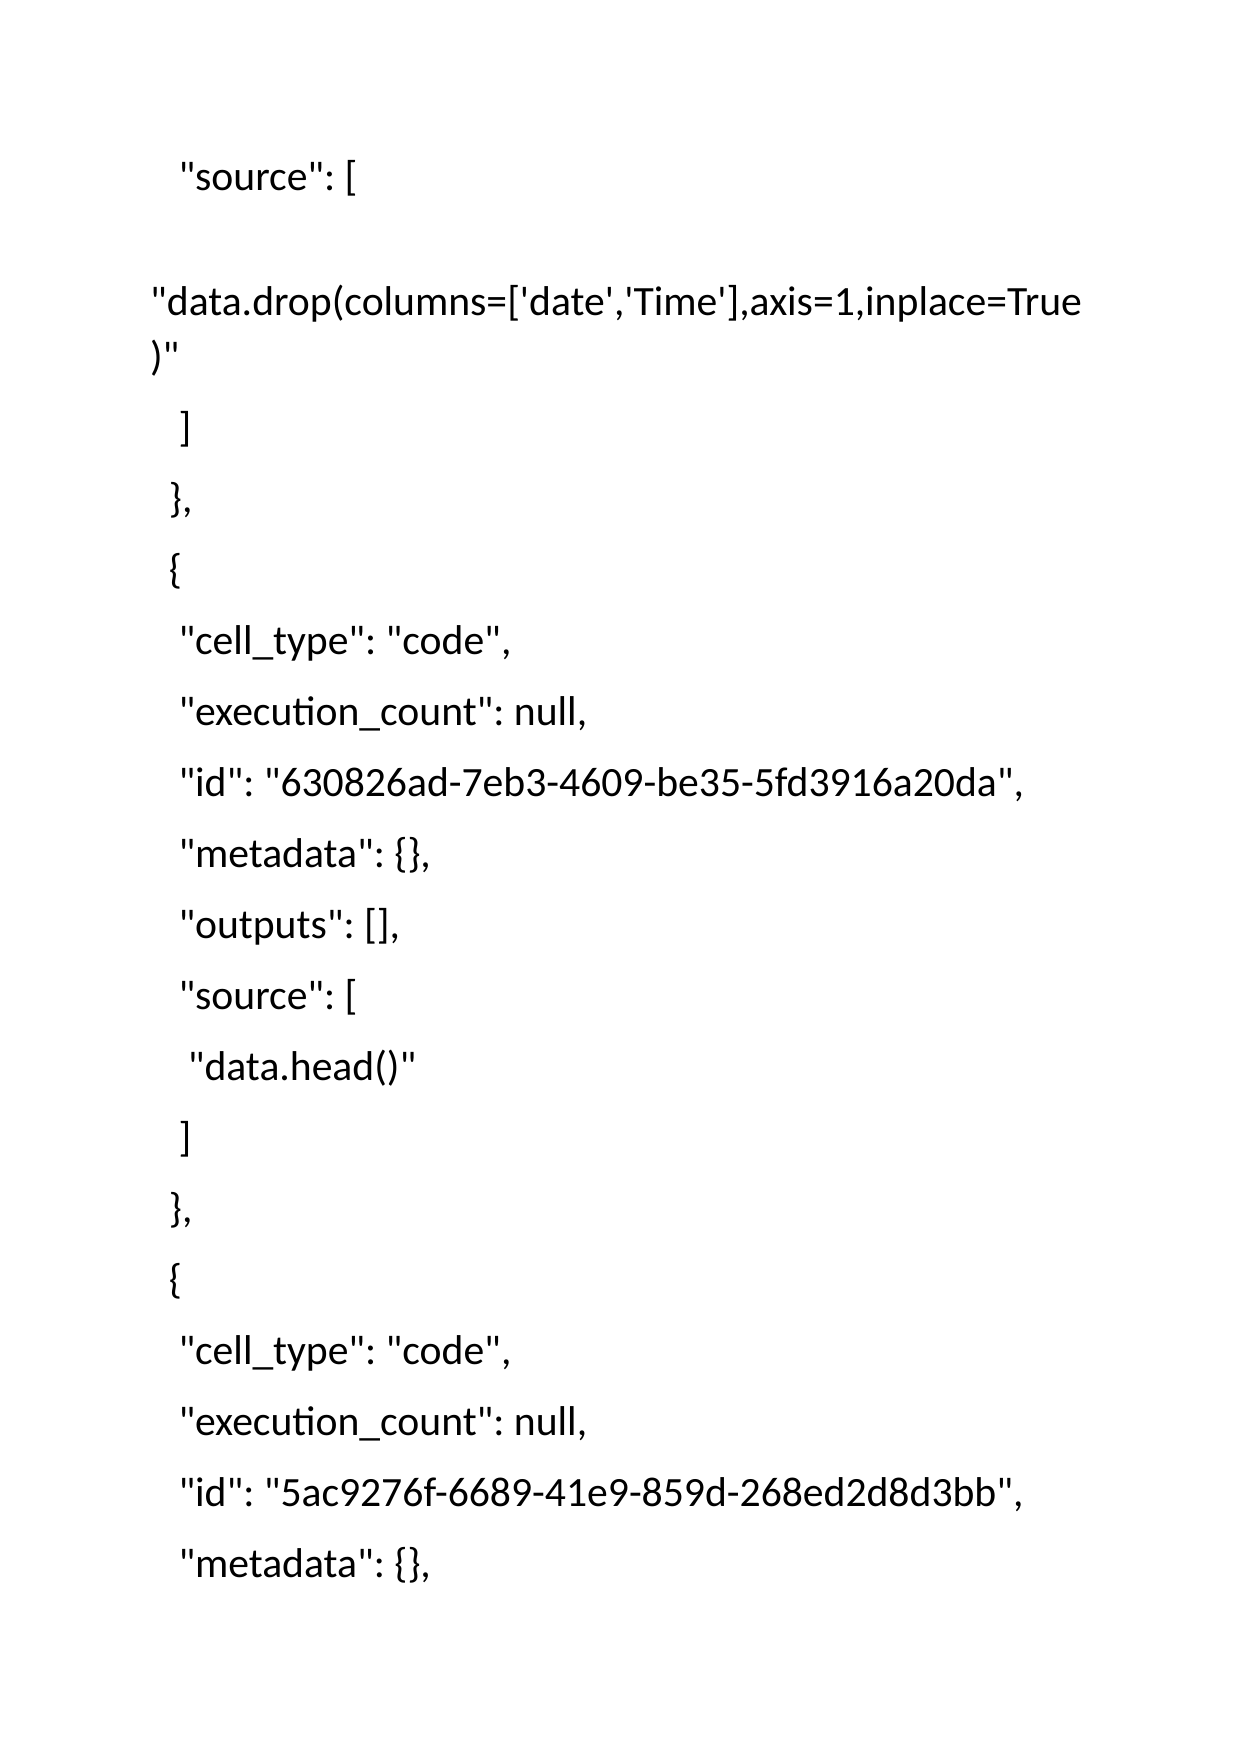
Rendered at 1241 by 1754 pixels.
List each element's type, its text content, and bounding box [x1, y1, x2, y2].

text "cell_type": "code", [150, 1324, 1090, 1375]
text ] [150, 401, 1090, 452]
text }, [150, 1182, 1090, 1233]
text { [150, 543, 1090, 594]
text "execution_count": null, [150, 685, 1090, 736]
text "id": "5ac9276f-6689-41e9-859d-268ed2d8d3bb", [150, 1466, 1090, 1517]
text { [150, 1253, 1090, 1304]
text "execution_count": null, [150, 1395, 1090, 1446]
text "source": [ [150, 150, 1090, 201]
text "id": "630826ad-7eb3-4609-be35-5fd3916a20da", [150, 756, 1090, 807]
text ] [150, 1111, 1090, 1162]
text "metadata": {}, [150, 1537, 1090, 1588]
text "data.drop(columns=['date','Time'],axis=1,inplace=True)" [150, 221, 1090, 381]
text "outputs": [], [150, 898, 1090, 949]
text }, [150, 472, 1090, 523]
text "metadata": {}, [150, 827, 1090, 878]
text "source": [ [150, 969, 1090, 1020]
text "cell_type": "code", [150, 614, 1090, 665]
text "data.head()" [150, 1040, 1090, 1091]
